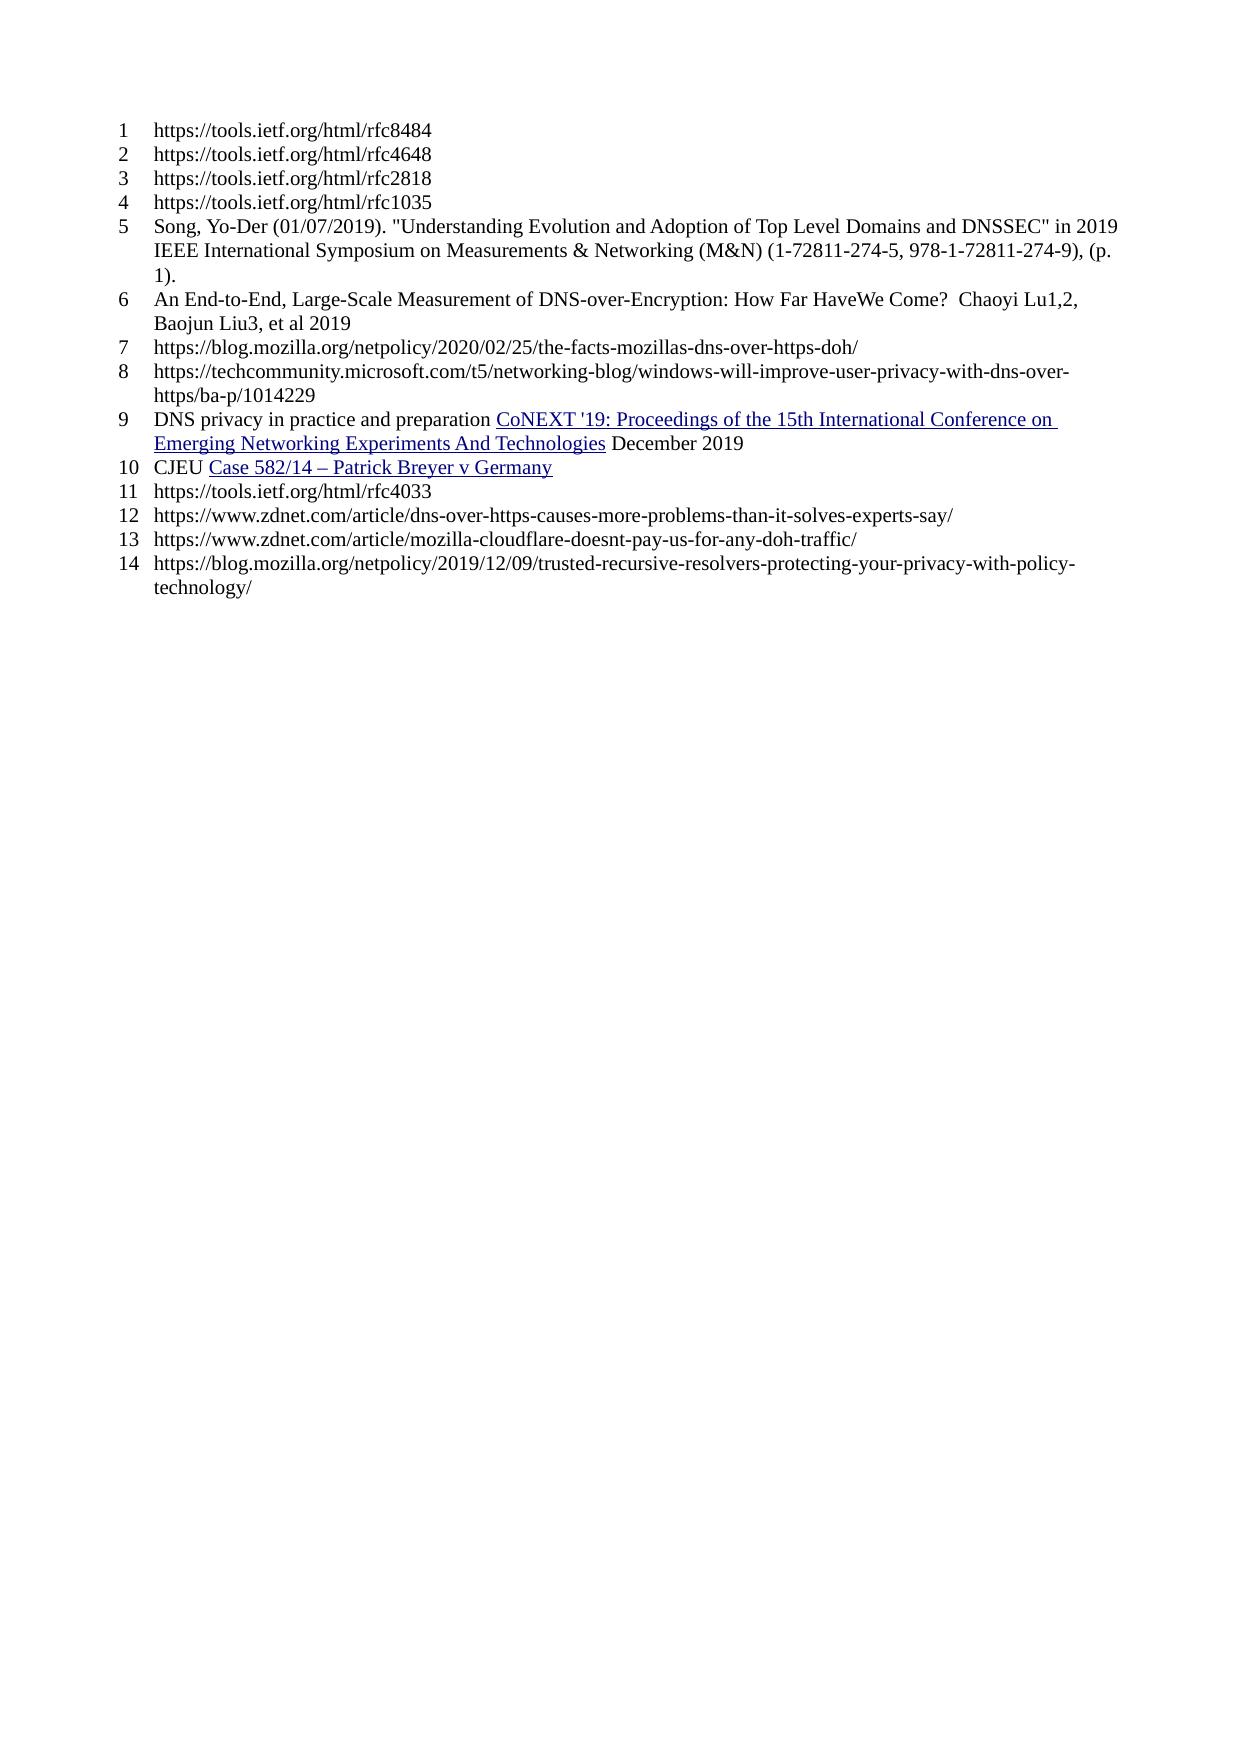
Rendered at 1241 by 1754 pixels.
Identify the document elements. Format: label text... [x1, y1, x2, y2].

text https://blog.mozilla.org/netpolicy/2020/02/25/the-facts-mozillas-dns-over-https-doh/ [118, 335, 1122, 359]
text https://tools.ietf.org/html/rfc2818 [118, 166, 1122, 190]
text DNS privacy in practice and preparation CoNEXT '19: Proceedings of the 15th International Conference on Emerging Networking Experiments And Technologies December 2019 [118, 407, 1122, 455]
text https://www.zdnet.com/article/mozilla-cloudflare-doesnt-pay-us-for-any-doh-traffic/ [118, 527, 1122, 551]
text https://tools.ietf.org/html/rfc4648 [118, 142, 1122, 166]
text Song, Yo-Der (01/07/2019). "Understanding Evolution and Adoption of Top Level Domains and DNSSEC" in 2019 IEEE International Symposium on Measurements & Networking (M&N) (1-72811-274-5, 978-1-72811-274-9), (p. 1). [118, 214, 1122, 287]
text https://tools.ietf.org/html/rfc1035 [118, 190, 1122, 214]
text CJEU Case 582/14 – Patrick Breyer v Germany [118, 455, 1122, 479]
text https://techcommunity.microsoft.com/t5/networking-blog/windows-will-improve-user-privacy-with-dns-over-https/ba-p/1014229 [118, 359, 1122, 407]
text An End-to-End, Large-Scale Measurement of DNS-over-Encryption: How Far HaveWe Come? Chaoyi Lu1,2, Baojun Liu3, et al 2019 [118, 287, 1122, 335]
text https://blog.mozilla.org/netpolicy/2019/12/09/trusted-recursive-resolvers-protecting-your-privacy-with-policy-technology/ [118, 551, 1122, 599]
text https://tools.ietf.org/html/rfc8484 [118, 118, 1122, 142]
text https://tools.ietf.org/html/rfc4033 [118, 479, 1122, 503]
text https://www.zdnet.com/article/dns-over-https-causes-more-problems-than-it-solves-experts-say/ [118, 503, 1122, 527]
